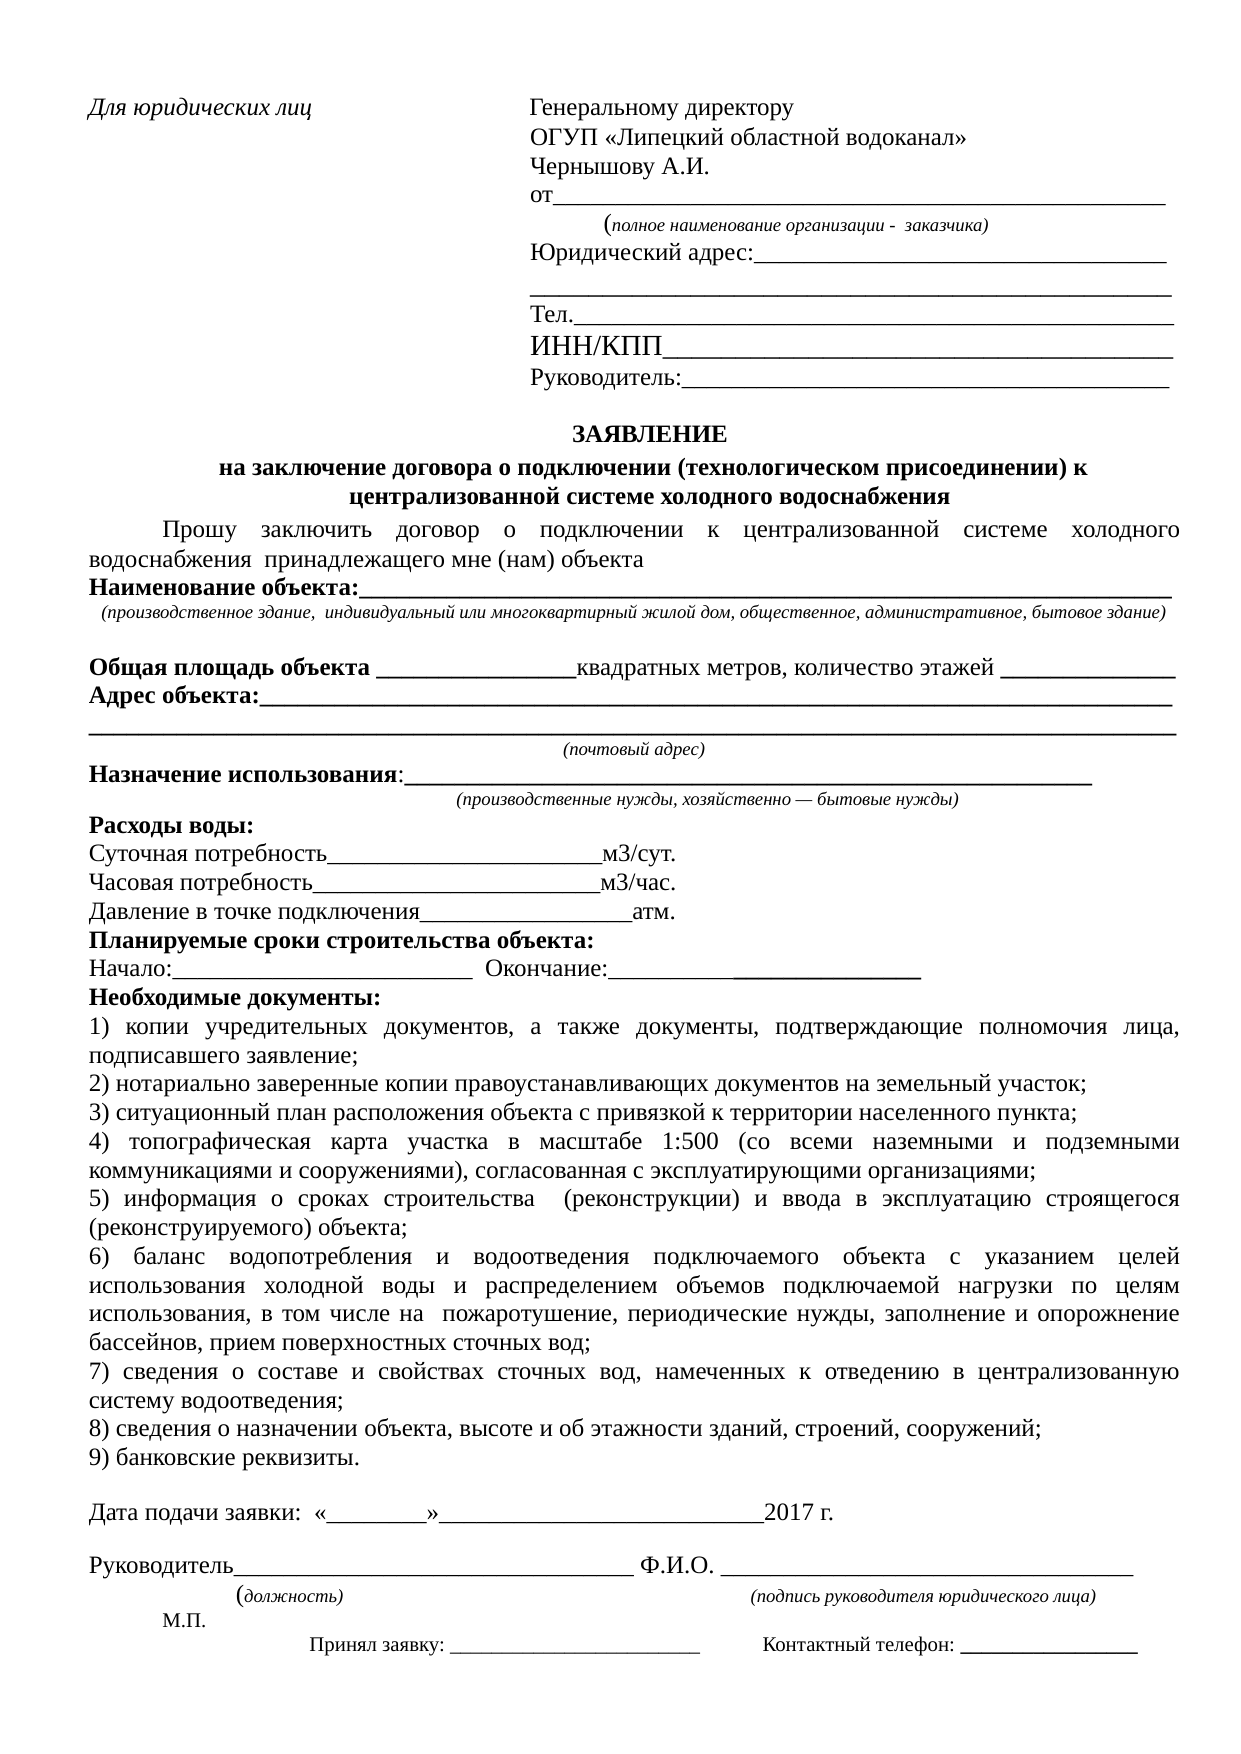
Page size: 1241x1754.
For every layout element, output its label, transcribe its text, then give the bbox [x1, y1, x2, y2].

text 3) ситуационный план расположения объекта с привязкой к территории населенного пункта; [88, 1097, 1181, 1126]
text Необходимые документы: [88, 982, 1181, 1011]
text (полное наименование организации - заказчика) [88, 208, 1181, 237]
text М.П. [88, 1608, 1181, 1632]
text ____________________________________________ [88, 266, 1181, 299]
text (производственные нужды, хозяйственно — бытовые нужды) [88, 788, 1181, 810]
text (почтовый адрес) [88, 738, 1181, 759]
text Наименование объекта:_________________________________________________________________ [88, 572, 1181, 601]
text на заключение договора о подключении (технологическом присоединении) к централизованной системе холодного водоснабжения [162, 448, 1137, 510]
text Назначение использования:_______________________________________________________ [88, 759, 1181, 788]
text 2) нотариально заверенные копии правоустанавливающих документов на земельный участок; [88, 1068, 1181, 1097]
text Часовая потребность_______________________м3/час. [88, 867, 1181, 896]
text 1) копии учредительных документов, а также документы, подтверждающие полномочия лица, подписавшего заявление; [88, 1011, 1181, 1068]
text ОГУП «Липецкий областной водоканал» [88, 122, 1181, 151]
text ЗАЯВЛЕНИЕ [162, 419, 1137, 448]
text Расходы воды: [88, 810, 1181, 838]
text 4) топографическая карта участка в масштабе 1:500 (со всеми наземными и подземными коммуникациями и сооружениями), согласованная с эксплуатирующими организациями; [88, 1126, 1181, 1183]
text Суточная потребность______________________м3/сут. [88, 838, 1181, 867]
text _______________________________________________________________________________________ [88, 709, 1181, 738]
text Адрес объекта:_________________________________________________________________________ [88, 680, 1181, 709]
text Давление в точке подключения_________________атм. [88, 896, 1181, 925]
text от_________________________________________________ [88, 179, 1181, 208]
text 6) баланс водопотребления и водоотведения подключаемого объекта с указанием целей использования холодной воды и распределением объемов подключаемой нагрузки по целям использования, в том числе на пожаротушение, периодические нужды, заполнение и опорожнение бассейнов, прием поверхностных сточных вод; [88, 1241, 1181, 1356]
text Принял заявку: ________________________ Контактный телефон: _________________ [88, 1632, 1181, 1656]
text Дата подачи заявки: «________»__________________________2017 г. [88, 1497, 1181, 1526]
text Начало:________________________ Окончание:_________________________ [88, 953, 1181, 982]
text 5) информация о сроках строительства (реконструкции) и ввода в эксплуатацию строящегося (реконструируемого) объекта; [88, 1183, 1181, 1241]
text Чернышову А.И. [88, 151, 1181, 179]
text Прошу заключить договор о подключении к централизованной системе холодного водоснабжения принадлежащего мне (нам) объекта [88, 510, 1181, 572]
text (производственное здание, индивидуальный или многоквартирный жилой дом, общественное, административное, бытовое здание) [88, 601, 1181, 623]
text ИНН/КПП___________________________________ [88, 328, 1181, 362]
text Для юридических лиц Генеральному директору [88, 88, 1181, 122]
text Тел.________________________________________________ [88, 299, 1181, 328]
text Общая площадь объекта ________________квадратных метров, количество этажей ______________ [88, 652, 1181, 680]
text Юридический адрес:_________________________________ [88, 237, 1181, 266]
text Руководитель:_______________________________________ [88, 362, 1181, 390]
text Руководитель________________________________ Ф.И.О. _________________________________ (должность) (подпись руководителя юридического лица) [88, 1550, 1181, 1608]
text Планируемые сроки строительства объекта: [88, 925, 1181, 953]
text 7) сведения о составе и свойствах сточных вод, намеченных к отведению в централизованную систему водоотведения; [88, 1356, 1181, 1413]
text 8) сведения о назначении объекта, высоте и об этажности зданий, строений, сооружений; [88, 1413, 1181, 1442]
text 9) банковские реквизиты. [88, 1442, 1181, 1471]
